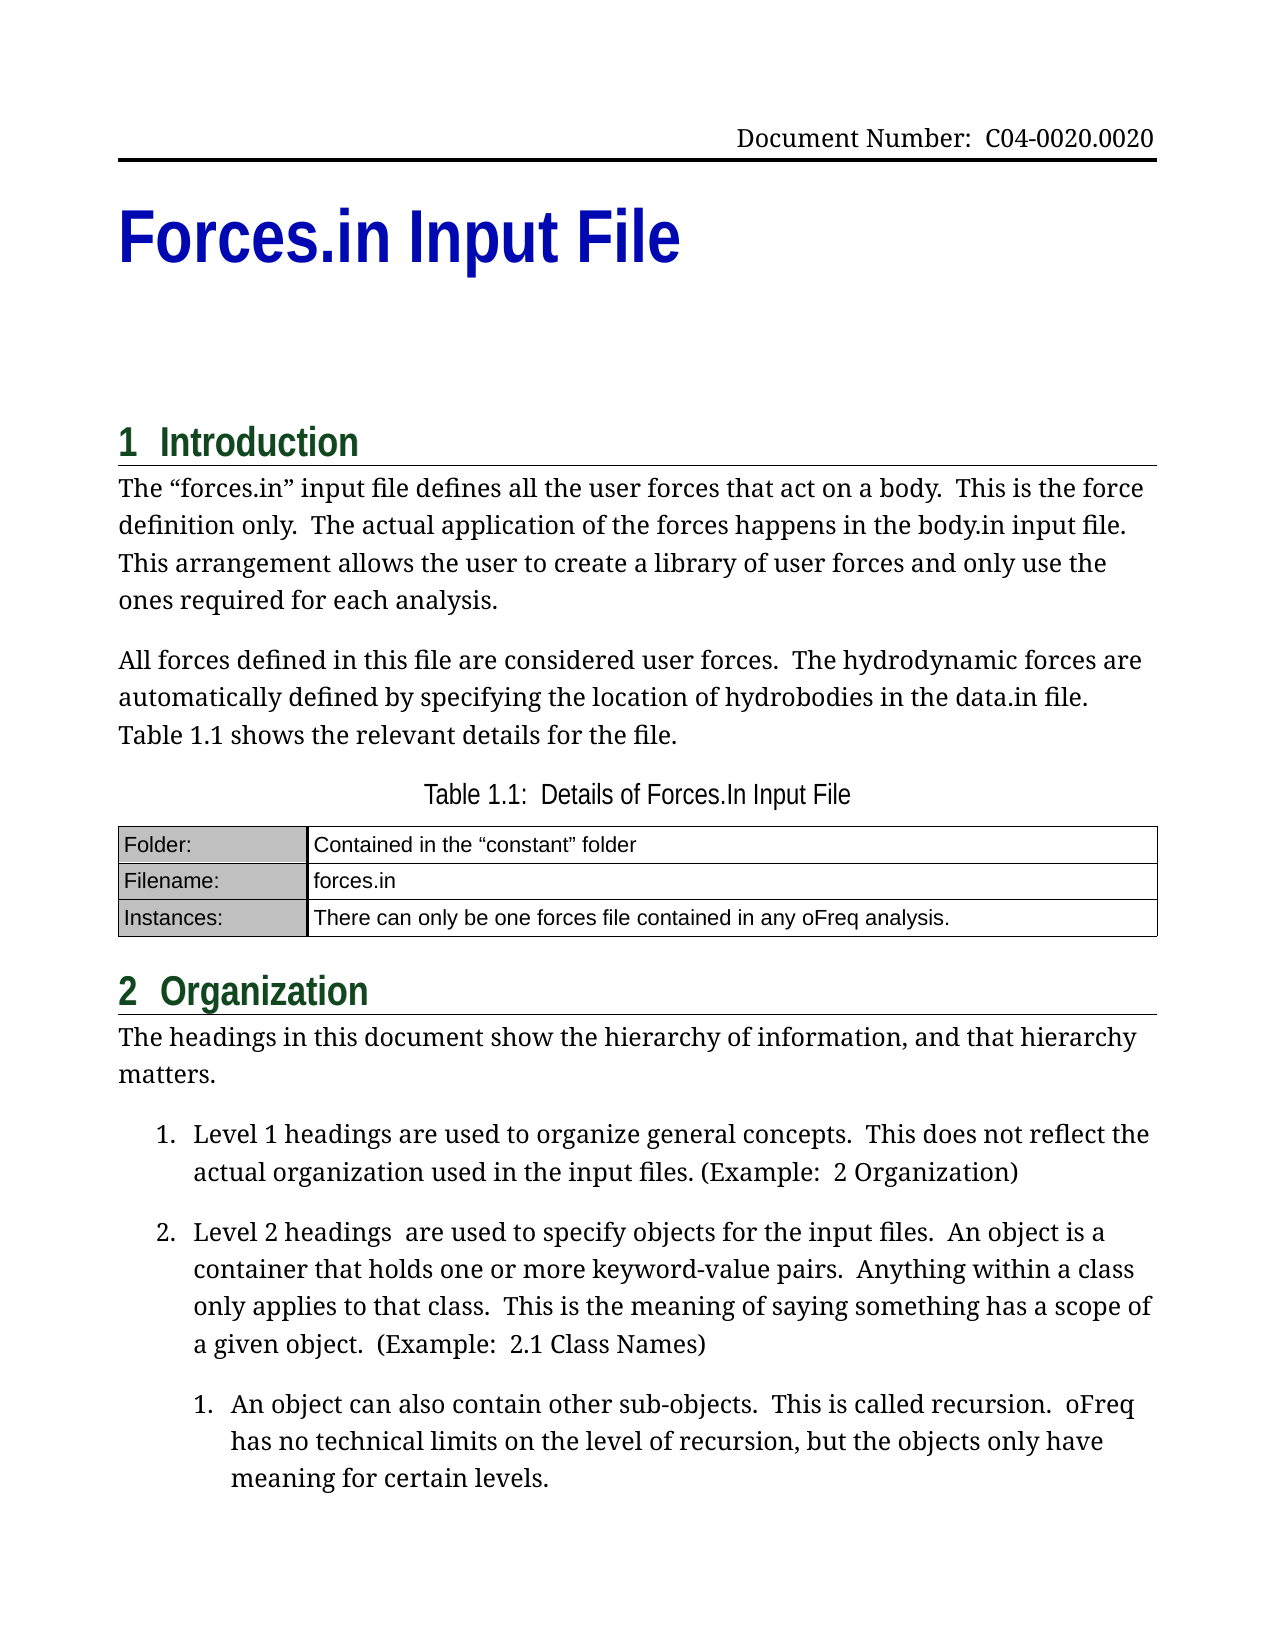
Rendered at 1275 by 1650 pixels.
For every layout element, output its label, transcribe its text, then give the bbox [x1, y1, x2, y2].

title Forces.in Input File [118, 192, 1157, 278]
text The “forces.in” input file defines all the user forces that act on a body. This is the force definition only. The actual application of the forces happens in the body.in input file. This arrangement allows the user to create a library of user forces and only use the ones required for each analysis. [118, 471, 1157, 617]
table_cell There can only be one forces file contained in any oFreq analysis. [309, 900, 1157, 936]
list Level 2 headings are used to specify objects for the input files. An object is a container that holds one or more keyword-value pairs. Anything within a class only applies to that class. This is the meaning of saying something has a scope of a given object. (Example: 2.1 Class Names) [156, 1214, 1157, 1361]
table_header Contained in the “constant” folder [309, 827, 1157, 862]
subtitle Organization [118, 966, 1157, 1014]
table_cell Instances: [119, 900, 306, 936]
table_cell Filename: [119, 864, 306, 899]
text All forces defined in this file are considered user forces. The hydrodynamic forces are automatically defined by specifying the location of hydrobodies in the data.in file. Table 1.1 shows the relevant details for the file. [118, 643, 1157, 751]
text The headings in this document show the hierarchy of information, and that hierarchy matters. [118, 1020, 1157, 1091]
list An object can also contain other sub-objects. This is called recursion. oFreq has no technical limits on the level of recursion, but the objects only have meaning for certain levels. [193, 1386, 1157, 1495]
subtitle Introduction [118, 417, 1157, 465]
table_header Folder: [119, 827, 306, 862]
table_cell forces.in [309, 864, 1157, 899]
list Level 1 headings are used to organize general concepts. This does not reflect the actual organization used in the input files. (Example: 2 Organization) [156, 1117, 1157, 1188]
text Table 1.1: Details of Forces.In Input File [118, 777, 1157, 811]
